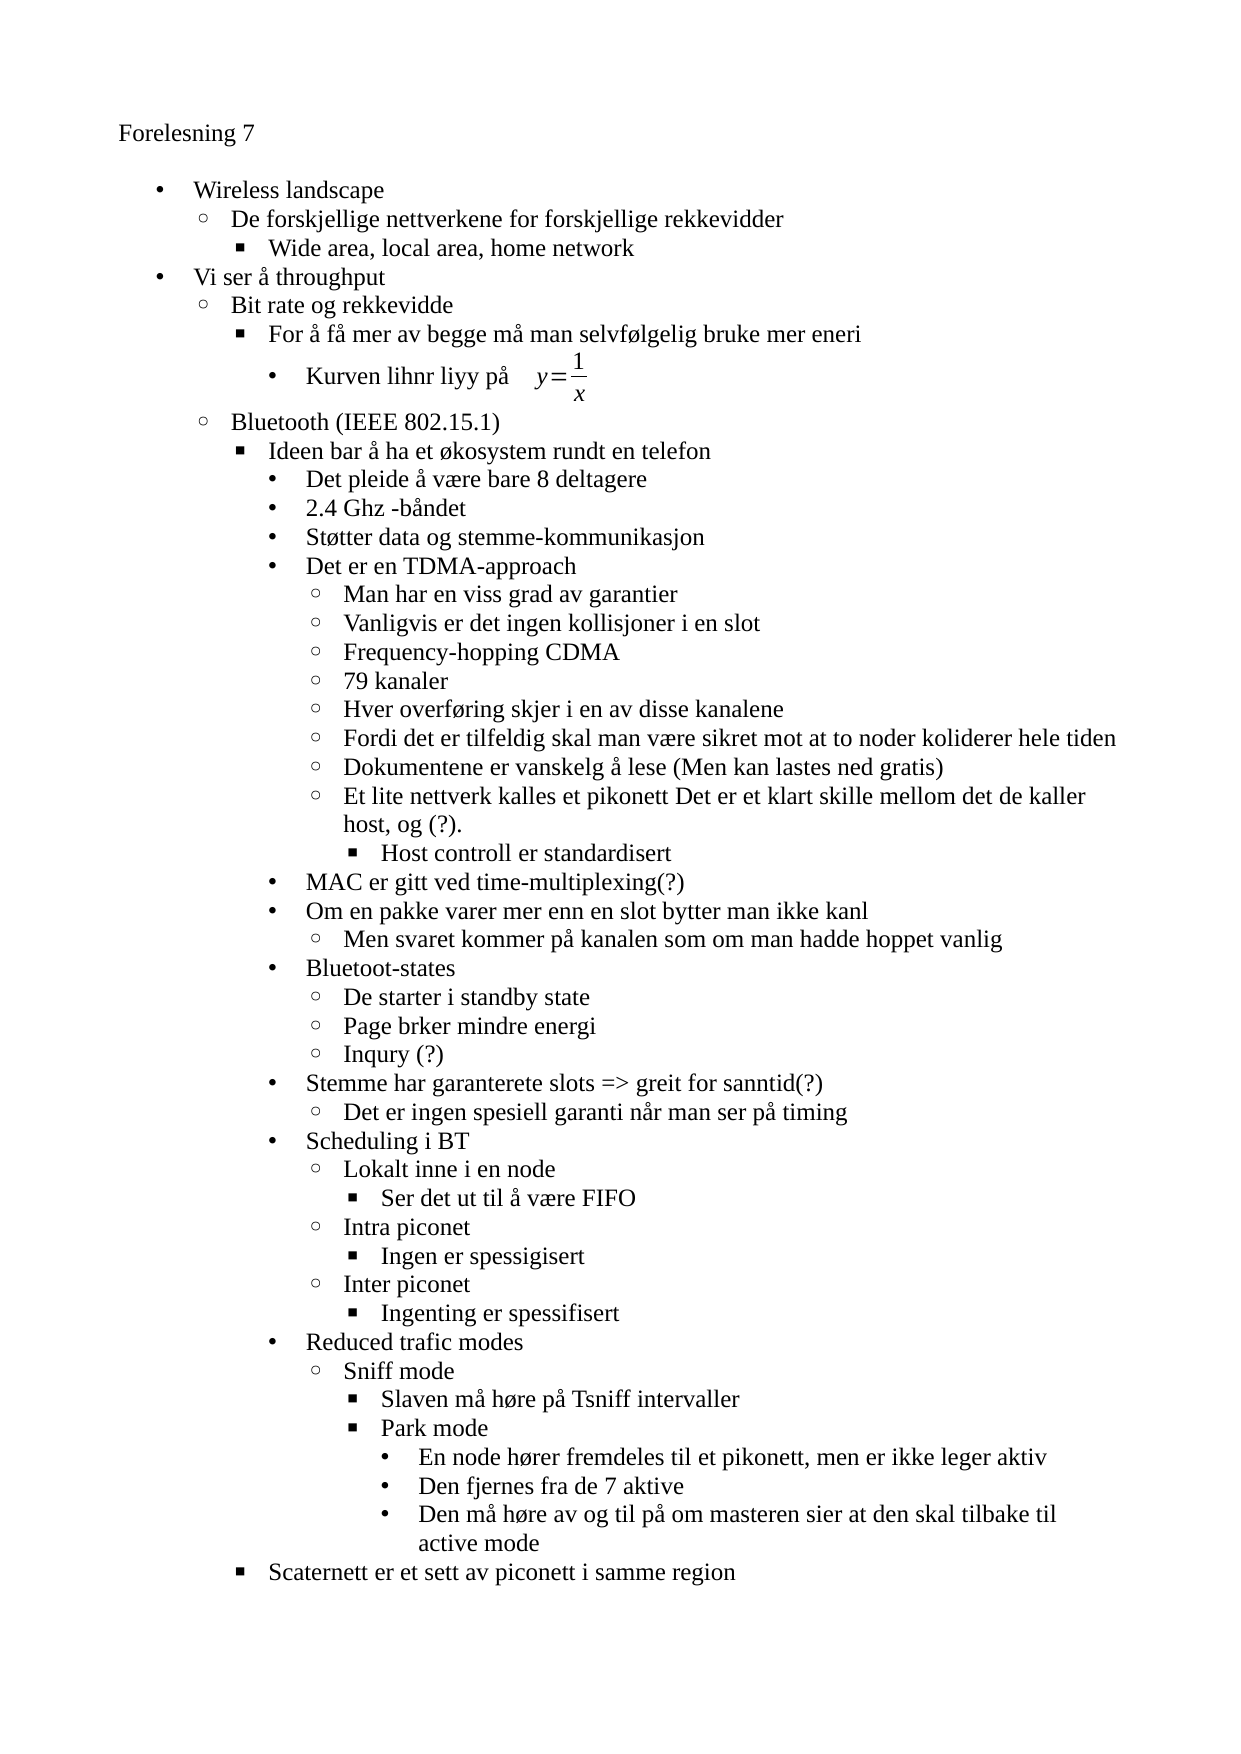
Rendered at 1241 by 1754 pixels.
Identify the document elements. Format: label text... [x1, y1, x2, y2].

list Bluetoot-states [268, 953, 1122, 982]
list Wireless landscape [156, 176, 1122, 204]
list En node hører fremdeles til et pikonett, men er ikke leger aktiv [381, 1442, 1122, 1471]
list Inqury (?) [306, 1039, 1122, 1068]
list Sniff mode [306, 1356, 1122, 1384]
list Lokalt inne i en node [306, 1154, 1122, 1183]
list Bit rate og rekkevidde [193, 291, 1122, 319]
list Scheduling i BT [268, 1126, 1122, 1154]
list Ingenting er spessifisert [343, 1298, 1122, 1327]
list Vanligvis er det ingen kollisjoner i en slot [306, 608, 1122, 637]
list Et lite nettverk kalles et pikonett Det er et klart skille mellom det de kaller host, og (?). [306, 781, 1122, 838]
list Det er ingen spesiell garanti når man ser på timing [306, 1097, 1122, 1126]
list Frequency-hopping CDMA [306, 637, 1122, 666]
list Men svaret kommer på kanalen som om man hadde hoppet vanlig [306, 924, 1122, 953]
list Ingen er spessigisert [343, 1241, 1122, 1269]
list MAC er gitt ved time-multiplexing(?) [268, 867, 1122, 896]
list Det pleide å være bare 8 deltagere [268, 464, 1122, 493]
list Kurven lihnr liyy på [268, 348, 1122, 407]
list Park mode [343, 1413, 1122, 1442]
list Fordi det er tilfeldig skal man være sikret mot at to noder koliderer hele tiden [306, 723, 1122, 752]
list Host controll er standardisert [343, 838, 1122, 867]
list Page brker mindre energi [306, 1011, 1122, 1039]
list Reduced trafic modes [268, 1327, 1122, 1356]
list Man har en viss grad av garantier [306, 579, 1122, 608]
list Scaternett er et sett av piconett i samme region [231, 1557, 1122, 1586]
list Om en pakke varer mer enn en slot bytter man ikke kanl [268, 896, 1122, 924]
list Ideen bar å ha et økosystem rundt en telefon [231, 436, 1122, 464]
list For å få mer av begge må man selvfølgelig bruke mer eneri [231, 319, 1122, 348]
list Inter piconet [306, 1269, 1122, 1298]
list Bluetooth (IEEE 802.15.1) [193, 407, 1122, 436]
list Stemme har garanterete slots => greit for sanntid(?) [268, 1068, 1122, 1097]
list Det er en TDMA-approach [268, 551, 1122, 579]
list Den må høre av og til på om masteren sier at den skal tilbake til active mode [381, 1499, 1122, 1557]
list Slaven må høre på Tsniff intervaller [343, 1384, 1122, 1413]
text Forelesning 7 [118, 118, 1122, 147]
list Den fjernes fra de 7 aktive [381, 1471, 1122, 1499]
list 2.4 Ghz -båndet [268, 493, 1122, 522]
list Støtter data og stemme-kommunikasjon [268, 522, 1122, 551]
list Intra piconet [306, 1212, 1122, 1241]
list De forskjellige nettverkene for forskjellige rekkevidder [193, 204, 1122, 233]
list Ser det ut til å være FIFO [343, 1183, 1122, 1212]
list 79 kanaler [306, 666, 1122, 694]
list Wide area, local area, home network [231, 233, 1122, 262]
list De starter i standby state [306, 982, 1122, 1011]
list Hver overføring skjer i en av disse kanalene [306, 694, 1122, 723]
list Dokumentene er vanskelg å lese (Men kan lastes ned gratis) [306, 752, 1122, 781]
list Vi ser å throughput [156, 262, 1122, 291]
